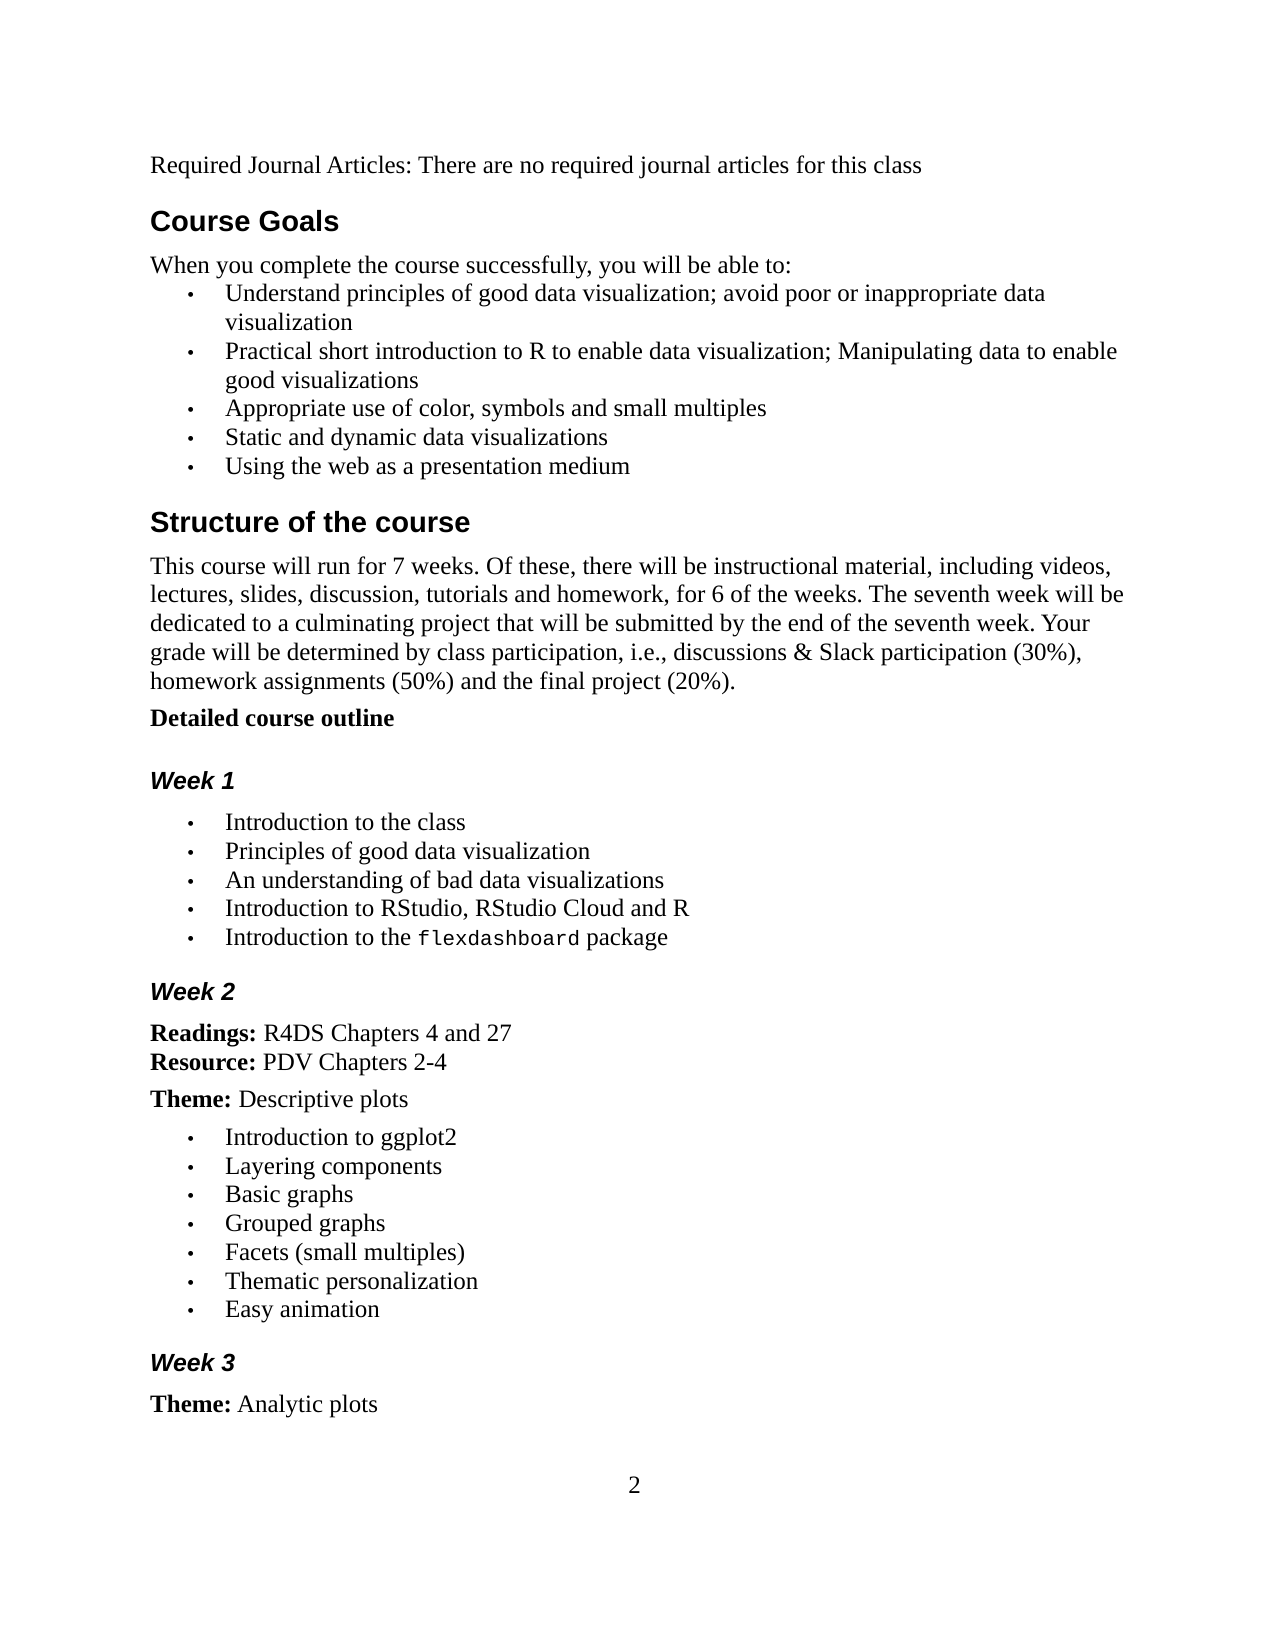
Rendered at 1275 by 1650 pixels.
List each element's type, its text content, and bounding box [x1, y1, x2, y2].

list Introduction to ggplot2 [187, 1122, 1125, 1151]
list Appropriate use of color, symbols and small multiples [187, 393, 1125, 422]
list Basic graphs [187, 1179, 1125, 1208]
subtitle Week 2 [150, 977, 1125, 1005]
list Layering components [187, 1151, 1125, 1179]
text Readings: R4DS Chapters 4 and 27 Resource: PDV Chapters 2-4 [150, 1018, 1125, 1075]
list Easy animation [187, 1294, 1125, 1323]
list Understand principles of good data visualization; avoid poor or inappropriate data visualization [187, 278, 1125, 336]
list Introduction to the class [187, 807, 1125, 836]
list Introduction to RStudio, RStudio Cloud and R [187, 893, 1125, 922]
list Practical short introduction to R to enable data visualization; Manipulating data to enable good visualizations [187, 336, 1125, 393]
text This course will run for 7 weeks. Of these, there will be instructional material, including videos, lectures, slides, discussion, tutorials and homework, for 6 of the weeks. The seventh week will be dedicated to a culminating project that will be submitted by the end of the seventh week. Your grade will be determined by class participation, i.e., discussions & Slack participation (30%), homework assignments (50%) and the final project (20%). [150, 551, 1125, 694]
list Thematic personalization [187, 1266, 1125, 1294]
text When you complete the course successfully, you will be able to: [150, 250, 1125, 278]
subtitle Week 1 [150, 766, 1125, 795]
text Detailed course outline [150, 703, 1125, 732]
list Facets (small multiples) [187, 1237, 1125, 1266]
subtitle Week 3 [150, 1348, 1125, 1377]
list Using the web as a presentation medium [187, 451, 1125, 480]
list An understanding of bad data visualizations [187, 865, 1125, 893]
text Theme: Analytic plots [150, 1389, 1125, 1418]
list Grouped graphs [187, 1208, 1125, 1237]
list Static and dynamic data visualizations [187, 422, 1125, 451]
subtitle Course Goals [150, 204, 1125, 237]
list Principles of good data visualization [187, 836, 1125, 865]
subtitle Structure of the course [150, 505, 1125, 538]
text Required Journal Articles: There are no required journal articles for this class [150, 150, 1125, 179]
list Introduction to the flexdashboard package [187, 922, 1125, 952]
text Theme: Descriptive plots [150, 1084, 1125, 1113]
